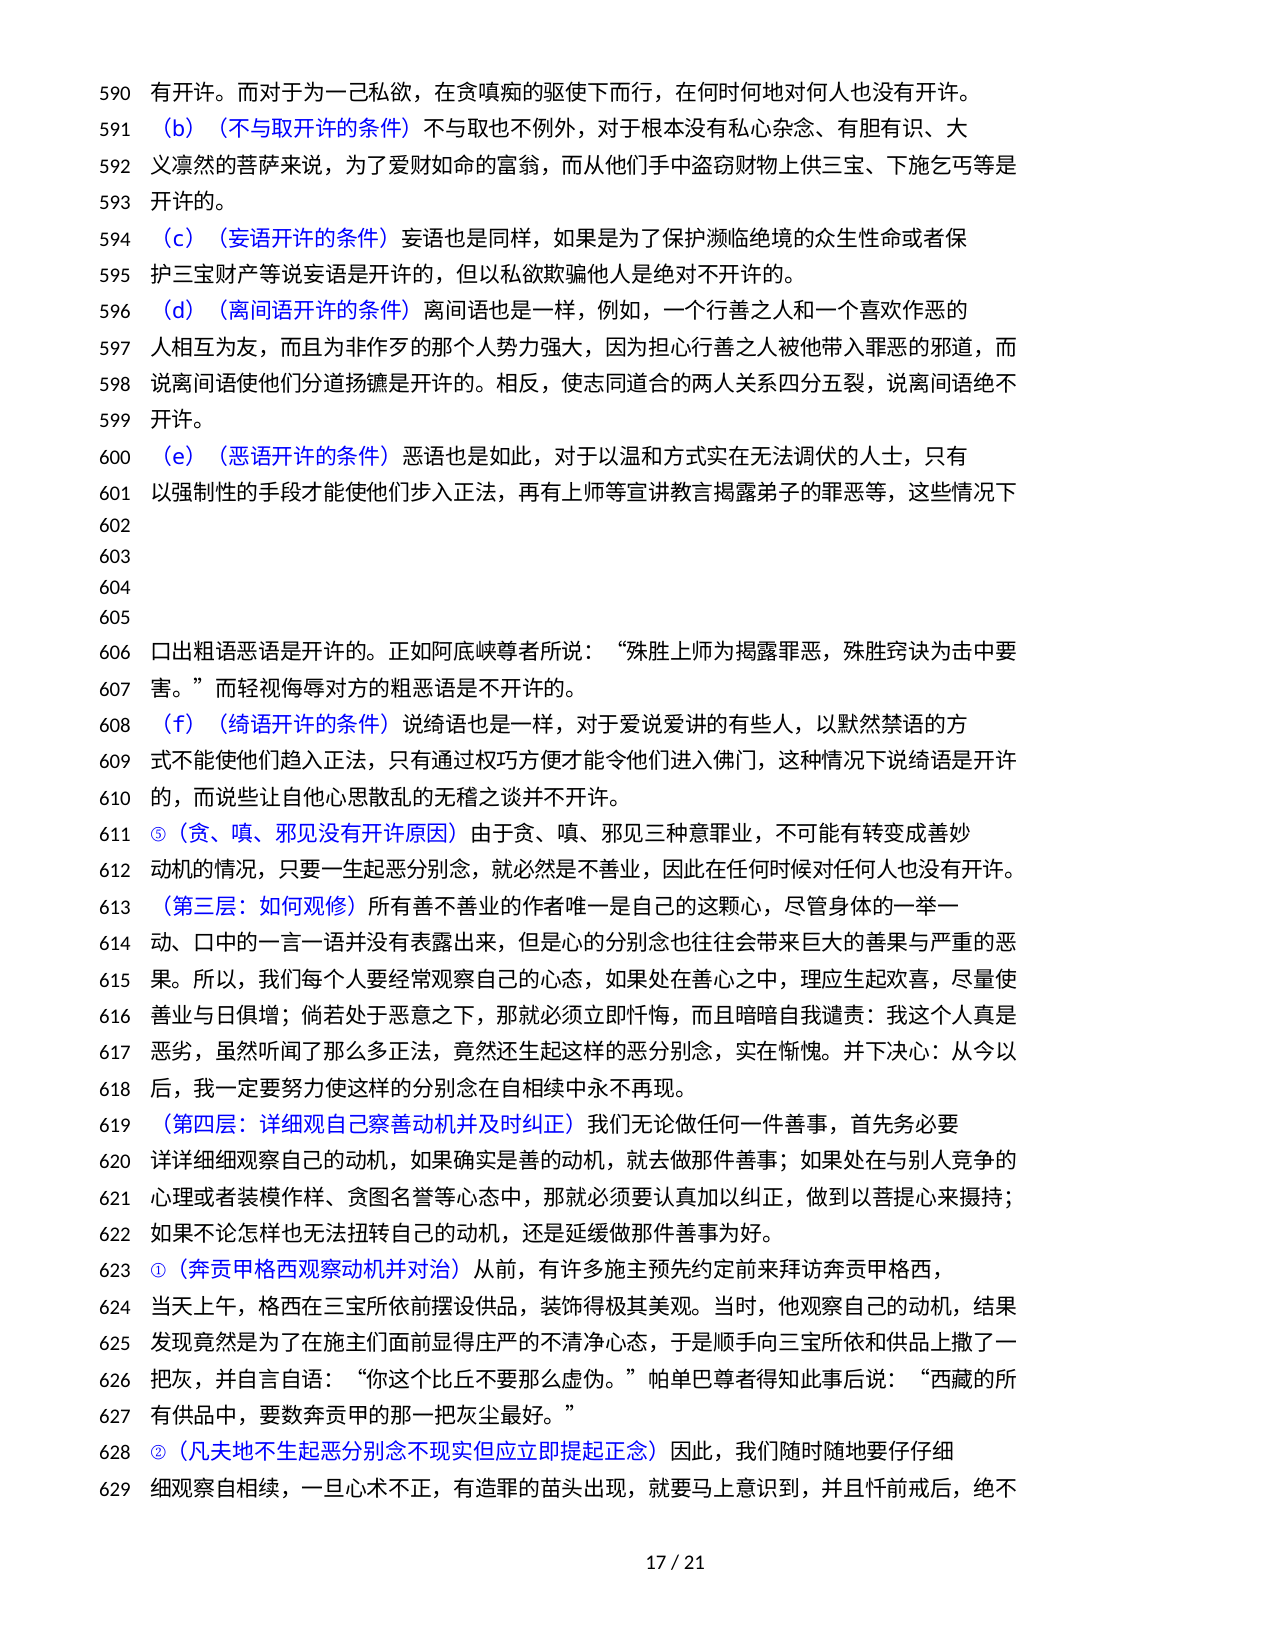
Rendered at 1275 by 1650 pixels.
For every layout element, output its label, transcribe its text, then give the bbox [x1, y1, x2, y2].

text ①（奔贡甲格西观察动机并对治）从前，有许多施主预先约定前来拜访奔贡甲格西， [150, 1252, 1200, 1284]
text 后，我一定要努力使这样的分别念在自相续中永不再现。 [150, 1071, 1200, 1102]
text 口出粗语恶语是开许的。正如阿底峡尊者所说：“殊胜上师为揭露罪恶，殊胜窍诀为击中要 [150, 634, 1200, 666]
text 有开许。而对于为一己私欲，在贪嗔痴的驱使下而行，在何时何地对何人也没有开许。 [150, 75, 1200, 107]
text （f）（绮语开许的条件）说绮语也是一样，对于爱说爱讲的有些人，以默然禁语的方 [150, 707, 1200, 739]
text 把灰，并自言自语：“你这个比丘不要那么虚伪。”帕单巴尊者得知此事后说：“西藏的所 [150, 1362, 1200, 1393]
text 当天上午，格西在三宝所依前摆设供品，装饰得极其美观。当时，他观察自己的动机，结果 [150, 1289, 1200, 1321]
text 动、口中的一言一语并没有表露出来，但是心的分别念也往往会带来巨大的善果与严重的恶 [150, 925, 1200, 957]
text 开许的。 [150, 184, 1200, 216]
text 有供品中，要数奔贡甲的那一把灰尘最好。” [150, 1398, 1200, 1429]
text 发现竟然是为了在施主们面前显得庄严的不清净心态，于是顺手向三宝所依和供品上撒了一 [150, 1325, 1200, 1357]
text ⑤（贪、嗔、邪见没有开许原因）由于贪、嗔、邪见三种意罪业，不可能有转变成善妙 [150, 816, 1200, 848]
text 如果不论怎样也无法扭转自己的动机，还是延缓做那件善事为好。 [150, 1216, 1200, 1248]
text ②（凡夫地不生起恶分别念不现实但应立即提起正念）因此，我们随时随地要仔仔细 [150, 1434, 1200, 1466]
text 动机的情况，只要一生起恶分别念，就必然是不善业，因此在任何时候对任何人也没有开许。 [150, 852, 1200, 884]
text （e）（恶语开许的条件）恶语也是如此，对于以温和方式实在无法调伏的人士，只有 [150, 439, 1200, 471]
text 式不能使他们趋入正法，只有通过权巧方便才能令他们进入佛门，这种情况下说绮语是开许 [150, 743, 1200, 775]
text （第三层：如何观修）所有善不善业的作者唯一是自己的这颗心，尽管身体的一举一 [150, 889, 1200, 921]
text （b）（不与取开许的条件）不与取也不例外，对于根本没有私心杂念、有胆有识、大 [150, 111, 1200, 143]
text 开许。 [150, 402, 1200, 434]
text 善业与日俱增；倘若处于恶意之下，那就必须立即忏悔，而且暗暗自我谴责：我这个人真是 [150, 998, 1200, 1029]
text 恶劣，虽然听闻了那么多正法，竟然还生起这样的恶分别念，实在惭愧。并下决心：从今以 [150, 1034, 1200, 1066]
text 害。”而轻视侮辱对方的粗恶语是不开许的。 [150, 671, 1200, 702]
text 细观察自相续，一旦心术不正，有造罪的苗头出现，就要马上意识到，并且忏前戒后，绝不 [150, 1471, 1200, 1502]
text 以强制性的手段才能使他们步入正法，再有上师等宣讲教言揭露弟子的罪恶等，这些情况下 [150, 475, 1200, 507]
text 心理或者装模作样、贪图名誉等心态中，那就必须要认真加以纠正，做到以菩提心来摄持； [150, 1180, 1200, 1211]
text 说离间语使他们分道扬镳是开许的。相反，使志同道合的两人关系四分五裂，说离间语绝不 [150, 366, 1200, 398]
text （d）（离间语开许的条件）离间语也是一样，例如，一个行善之人和一个喜欢作恶的 [150, 293, 1200, 325]
text 人相互为友，而且为非作歹的那个人势力强大，因为担心行善之人被他带入罪恶的邪道，而 [150, 330, 1200, 361]
text 的，而说些让自他心思散乱的无稽之谈并不开许。 [150, 780, 1200, 811]
text （c）（妄语开许的条件）妄语也是同样，如果是为了保护濒临绝境的众生性命或者保 [150, 221, 1200, 252]
text 护三宝财产等说妄语是开许的，但以私欲欺骗他人是绝对不开许的。 [150, 257, 1200, 289]
text 详详细细观察自己的动机，如果确实是善的动机，就去做那件善事；如果处在与别人竞争的 [150, 1143, 1200, 1175]
text 果。所以，我们每个人要经常观察自己的心态，如果处在善心之中，理应生起欢喜，尽量使 [150, 962, 1200, 993]
text 义凛然的菩萨来说，为了爱财如命的富翁，而从他们手中盗窃财物上供三宝、下施乞丐等是 [150, 148, 1200, 179]
text （第四层：详细观自己察善动机并及时纠正）我们无论做任何一件善事，首先务必要 [150, 1107, 1200, 1139]
